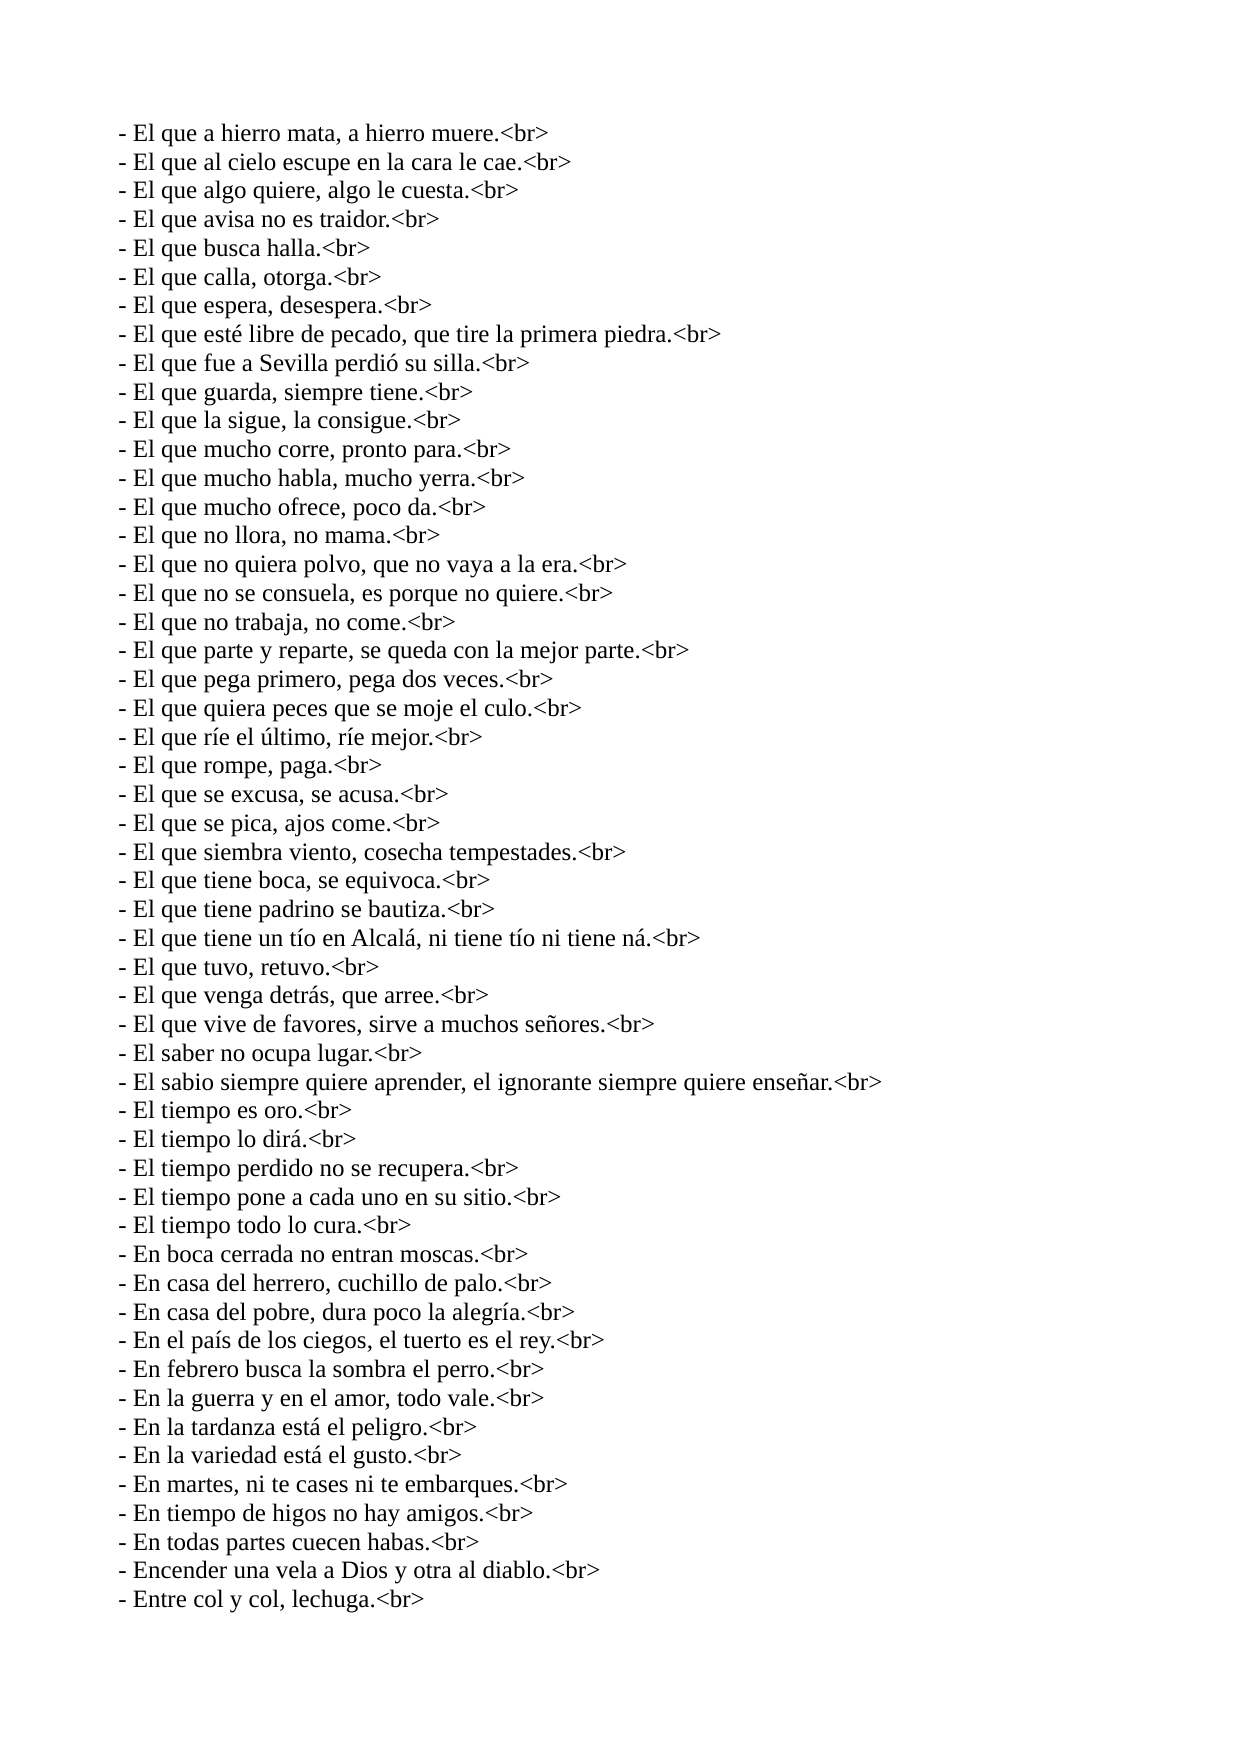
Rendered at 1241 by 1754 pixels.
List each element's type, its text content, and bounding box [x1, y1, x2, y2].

text - El que fue a Sevilla perdió su silla.<br> [118, 348, 1122, 377]
text - El tiempo lo dirá.<br> [118, 1124, 1122, 1153]
text - El que siembra viento, cosecha tempestades.<br> [118, 837, 1122, 866]
text - El que espera, desespera.<br> [118, 291, 1122, 319]
text - El que esté libre de pecado, que tire la primera piedra.<br> [118, 319, 1122, 348]
text - El que guarda, siempre tiene.<br> [118, 377, 1122, 406]
text - El que al cielo escupe en la cara le cae.<br> [118, 147, 1122, 176]
text - En martes, ni te cases ni te embarques.<br> [118, 1469, 1122, 1498]
text - El que tiene padrino se bautiza.<br> [118, 894, 1122, 923]
text - El tiempo todo lo cura.<br> [118, 1211, 1122, 1239]
text - Encender una vela a Dios y otra al diablo.<br> [118, 1556, 1122, 1584]
text - En todas partes cuecen habas.<br> [118, 1527, 1122, 1556]
text - En la guerra y en el amor, todo vale.<br> [118, 1383, 1122, 1412]
text - El que parte y reparte, se queda con la mejor parte.<br> [118, 636, 1122, 664]
text - El que a hierro mata, a hierro muere.<br> [118, 118, 1122, 147]
text - El tiempo es oro.<br> [118, 1096, 1122, 1124]
text - En febrero busca la sombra el perro.<br> [118, 1354, 1122, 1383]
text - El que mucho ofrece, poco da.<br> [118, 492, 1122, 521]
text - El que quiera peces que se moje el culo.<br> [118, 693, 1122, 722]
text - El que no quiera polvo, que no vaya a la era.<br> [118, 549, 1122, 578]
text - El que mucho habla, mucho yerra.<br> [118, 463, 1122, 492]
text - El que no se consuela, es porque no quiere.<br> [118, 578, 1122, 607]
text - El que mucho corre, pronto para.<br> [118, 434, 1122, 463]
text - En tiempo de higos no hay amigos.<br> [118, 1498, 1122, 1527]
text - En la tardanza está el peligro.<br> [118, 1412, 1122, 1441]
text - El que ríe el último, ríe mejor.<br> [118, 722, 1122, 751]
text - El que algo quiere, algo le cuesta.<br> [118, 176, 1122, 204]
text - En el país de los ciegos, el tuerto es el rey.<br> [118, 1326, 1122, 1354]
text - El que tiene un tío en Alcalá, ni tiene tío ni tiene ná.<br> [118, 923, 1122, 952]
text - El que pega primero, pega dos veces.<br> [118, 664, 1122, 693]
text - El sabio siempre quiere aprender, el ignorante siempre quiere enseñar.<br> [118, 1067, 1122, 1096]
text - El saber no ocupa lugar.<br> [118, 1038, 1122, 1067]
text - El que se excusa, se acusa.<br> [118, 779, 1122, 808]
text - En boca cerrada no entran moscas.<br> [118, 1239, 1122, 1268]
text - El que avisa no es traidor.<br> [118, 204, 1122, 233]
text - El que vive de favores, sirve a muchos señores.<br> [118, 1009, 1122, 1038]
text - El que calla, otorga.<br> [118, 262, 1122, 291]
text - El que tiene boca, se equivoca.<br> [118, 866, 1122, 894]
text - El que no llora, no mama.<br> [118, 521, 1122, 549]
text - El que venga detrás, que arree.<br> [118, 981, 1122, 1009]
text - El que la sigue, la consigue.<br> [118, 406, 1122, 434]
text - El que rompe, paga.<br> [118, 751, 1122, 779]
text - En casa del pobre, dura poco la alegría.<br> [118, 1297, 1122, 1326]
text - El que se pica, ajos come.<br> [118, 808, 1122, 837]
text - Entre col y col, lechuga.<br> [118, 1584, 1122, 1613]
text - En casa del herrero, cuchillo de palo.<br> [118, 1268, 1122, 1297]
text - En la variedad está el gusto.<br> [118, 1441, 1122, 1469]
text - El que no trabaja, no come.<br> [118, 607, 1122, 636]
text - El que tuvo, retuvo.<br> [118, 952, 1122, 981]
text - El tiempo pone a cada uno en su sitio.<br> [118, 1182, 1122, 1211]
text - El tiempo perdido no se recupera.<br> [118, 1153, 1122, 1182]
text - El que busca halla.<br> [118, 233, 1122, 262]
